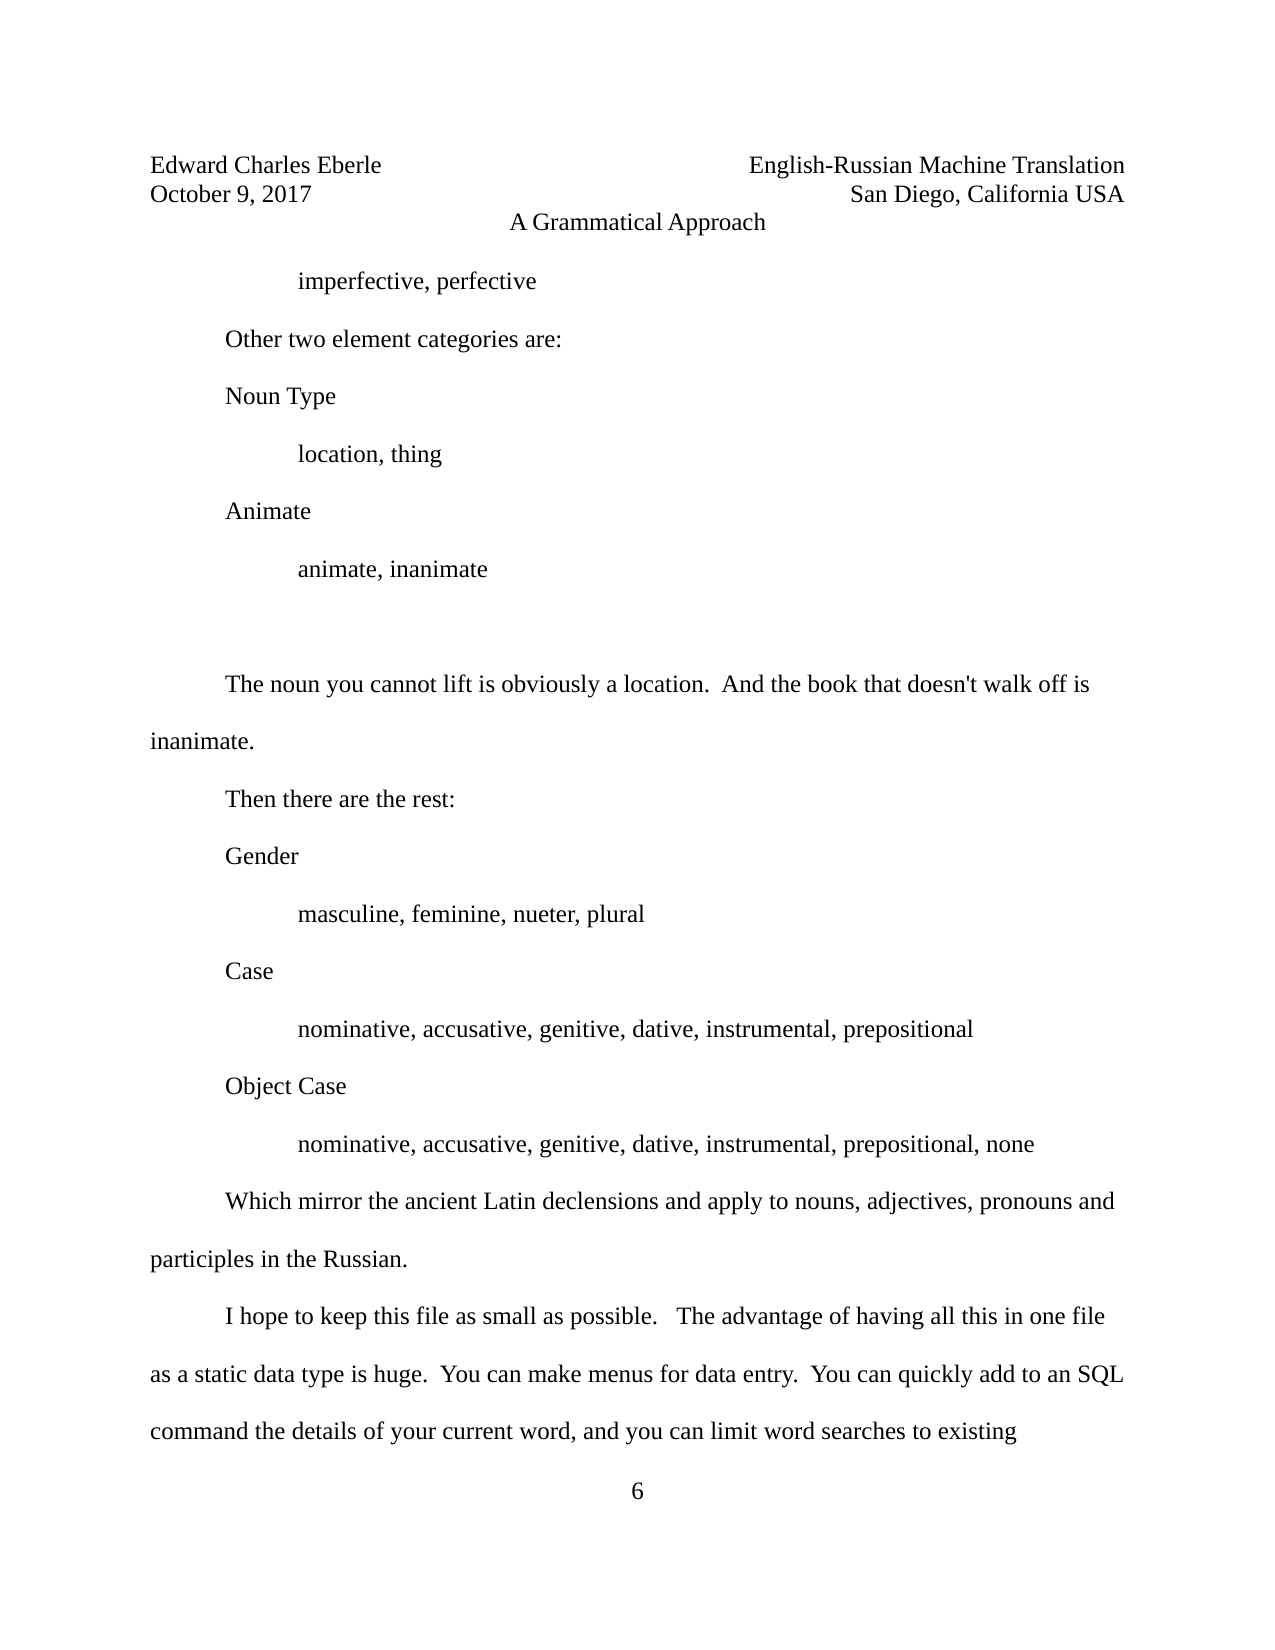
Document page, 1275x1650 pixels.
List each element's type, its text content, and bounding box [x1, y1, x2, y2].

text Noun Type [150, 381, 1125, 410]
text Gender [150, 841, 1125, 870]
text animate, inanimate [150, 554, 1125, 582]
text location, thing [150, 439, 1125, 467]
text imperfective, perfective [150, 266, 1125, 295]
text I hope to keep this file as small as possible. The advantage of having all this in one file as a static data type is huge. You can make menus for data entry. You can quickly add to an SQL command the details of your current word, and you can limit word searches to existing [150, 1301, 1125, 1445]
text masculine, feminine, nueter, plural [150, 899, 1125, 927]
text Case [150, 956, 1125, 985]
text Object Case [150, 1071, 1125, 1100]
text The noun you cannot lift is obviously a location. And the book that doesn't walk off is inanimate. [150, 669, 1125, 755]
text Which mirror the ancient Latin declensions and apply to nouns, adjectives, pronouns and participles in the Russian. [150, 1186, 1125, 1272]
text nominative, accusative, genitive, dative, instrumental, prepositional, none [150, 1129, 1125, 1157]
text Then there are the rest: [150, 784, 1125, 812]
text Animate [150, 496, 1125, 525]
text nominative, accusative, genitive, dative, instrumental, prepositional [150, 1014, 1125, 1042]
text Other two element categories are: [150, 324, 1125, 352]
